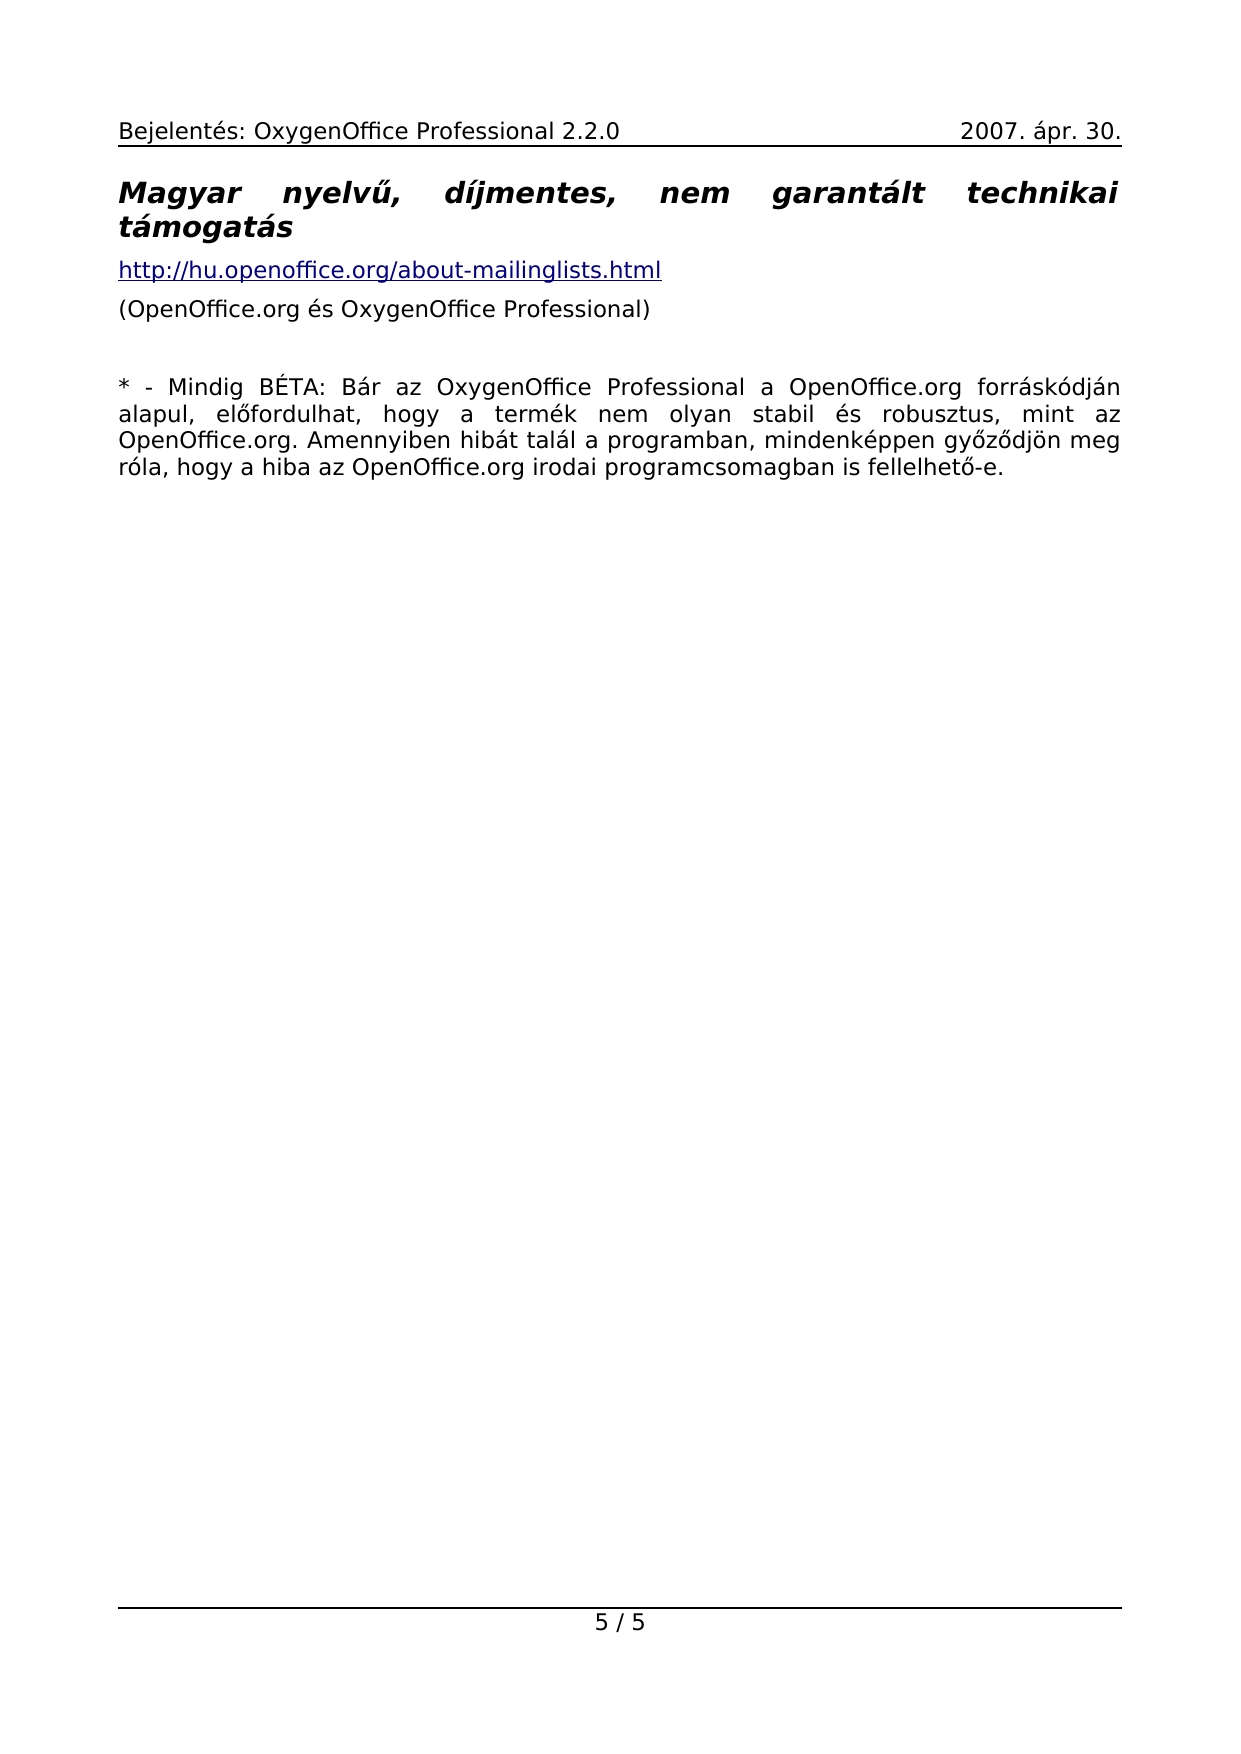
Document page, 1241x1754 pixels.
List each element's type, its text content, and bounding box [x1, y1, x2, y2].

text * - Mindig BÉTA: Bár az OxygenOffice Professional a OpenOffice.org forráskódján alapul, előfordulhat, hogy a termék nem olyan stabil és robusztus, mint az OpenOffice.org. Amennyiben hibát talál a programban, mindenképpen győződjön meg róla, hogy a hiba az OpenOffice.org irodai programcsomagban is fellelhető-e. [118, 374, 1122, 481]
subtitle Magyar nyelvű, díjmentes, nem garantált technikai támogatás [118, 176, 1122, 244]
text (OpenOffice.org és OxygenOffice Professional) [118, 296, 1122, 323]
text http://hu.openoffice.org/about-mailinglists.html [118, 257, 1122, 283]
